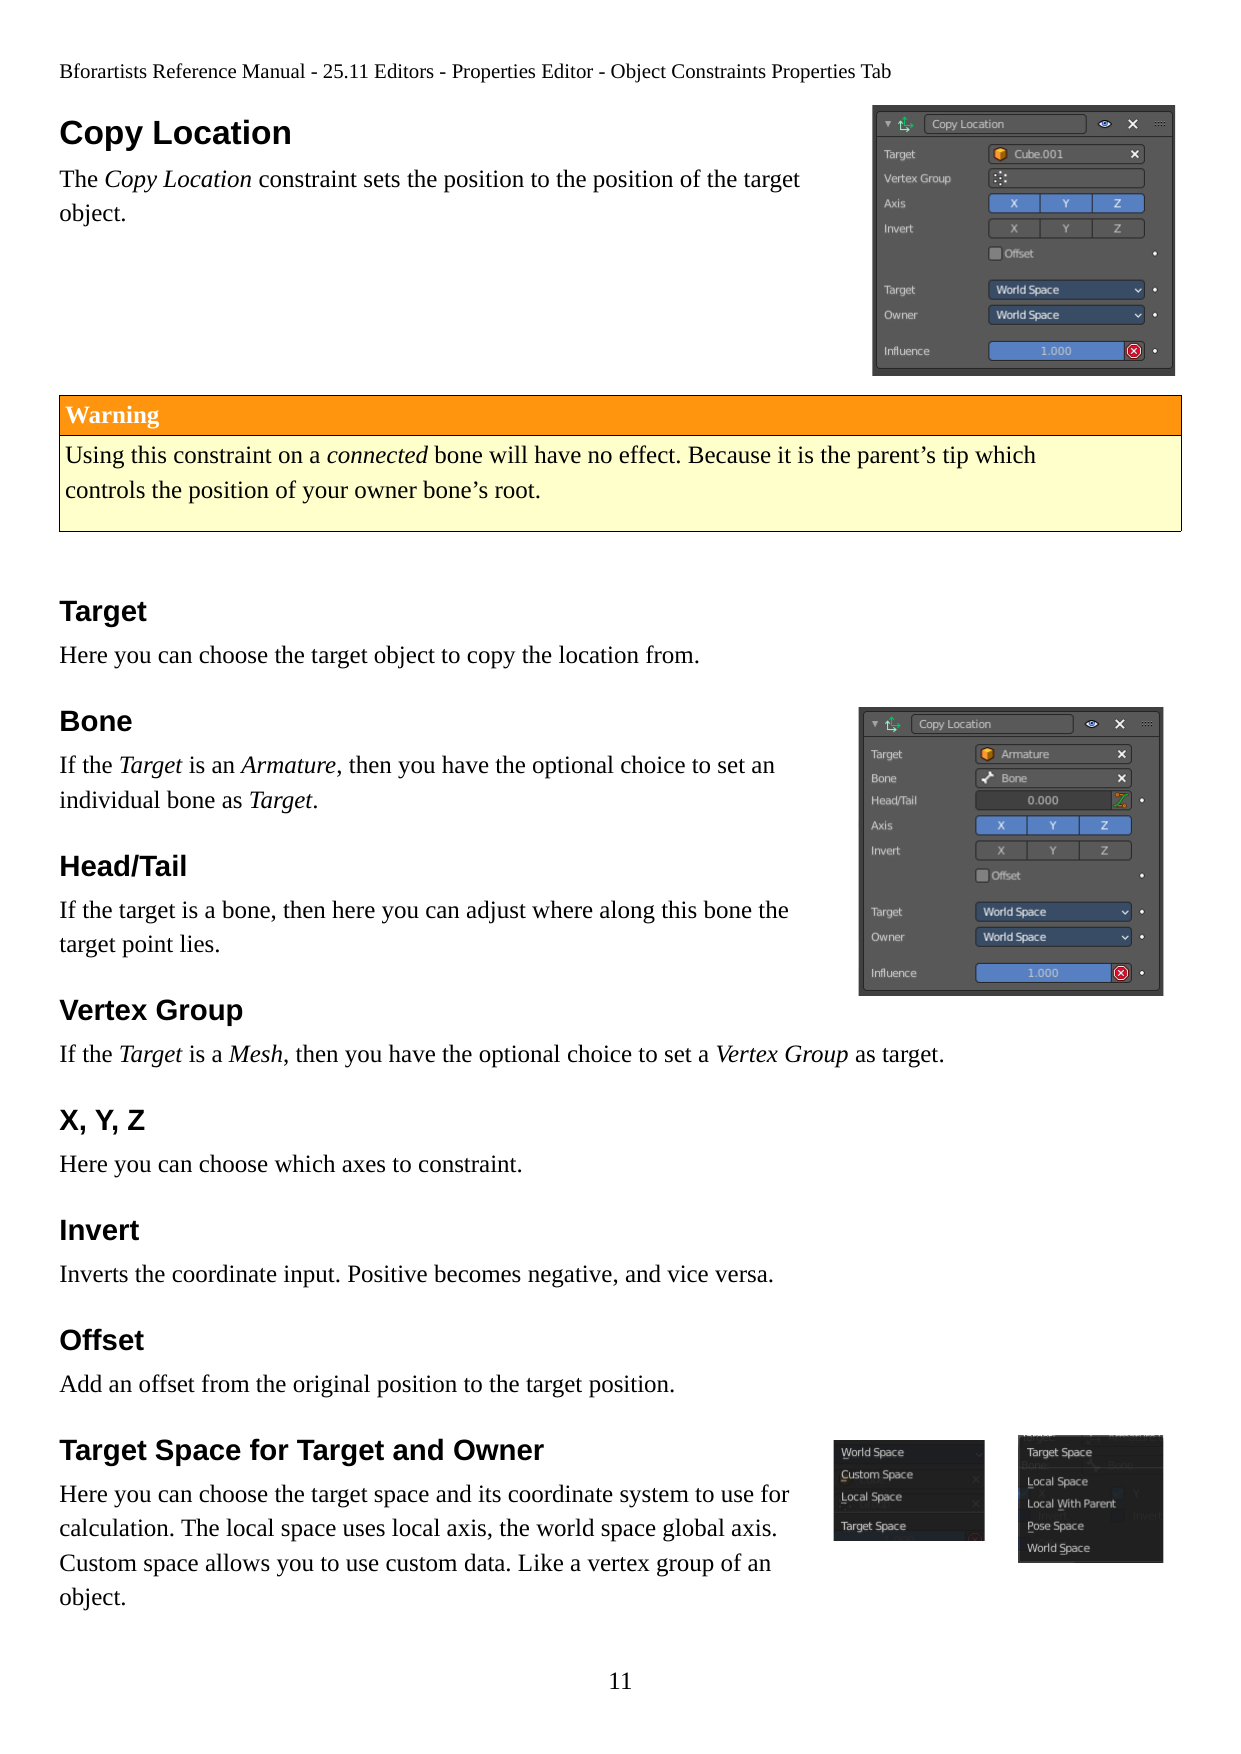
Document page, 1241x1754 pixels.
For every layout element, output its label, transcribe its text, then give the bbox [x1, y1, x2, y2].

picture [872, 105, 1176, 376]
text The Copy Location constraint sets the position to the position of the target object. [59, 164, 872, 227]
text Here you can choose the target object to copy the location from. [59, 641, 1181, 669]
picture [858, 707, 1164, 996]
subtitle Bone [59, 704, 1181, 738]
picture [1018, 1435, 1164, 1563]
table_cell Using this constraint on a connected bone will have no effect. Because it is the parent’s tip which controls the position of your owner bone’s root. [60, 436, 1181, 531]
subtitle Target Space for Target and Owner [59, 1433, 1181, 1466]
text Here you can choose which axes to constraint. [59, 1149, 1181, 1178]
table_header Warning [60, 396, 1181, 435]
text Add an offset from the original position to the target position. [59, 1369, 1181, 1398]
text Here you can choose the target space and its coordinate system to use for calculation. The local space uses local axis, the world space global axis. Custom space allows you to use custom data. Like a vertex group of an object. [59, 1479, 1181, 1611]
text If the Target is a Mesh, then you have the optional choice to set a Vertex Group as target. [59, 1039, 1181, 1068]
subtitle Offset [59, 1323, 1181, 1356]
picture [833, 1440, 985, 1541]
text Inverts the coordinate input. Positive becomes negative, and vice versa. [59, 1259, 1181, 1288]
text If the target is a bone, then here you can adjust where along this bone the target point lies. [59, 895, 858, 958]
subtitle [1164, 849, 1181, 882]
subtitle Head/Tail [59, 849, 858, 882]
subtitle Vertex Group [59, 993, 1181, 1027]
subtitle Target [59, 594, 1181, 628]
text If the Target is an Armature, then you have the optional choice to set an individual bone as Target. [59, 751, 858, 814]
subtitle Copy Location [59, 113, 872, 151]
subtitle X, Y, Z [59, 1103, 1181, 1137]
subtitle Invert [59, 1213, 1181, 1247]
